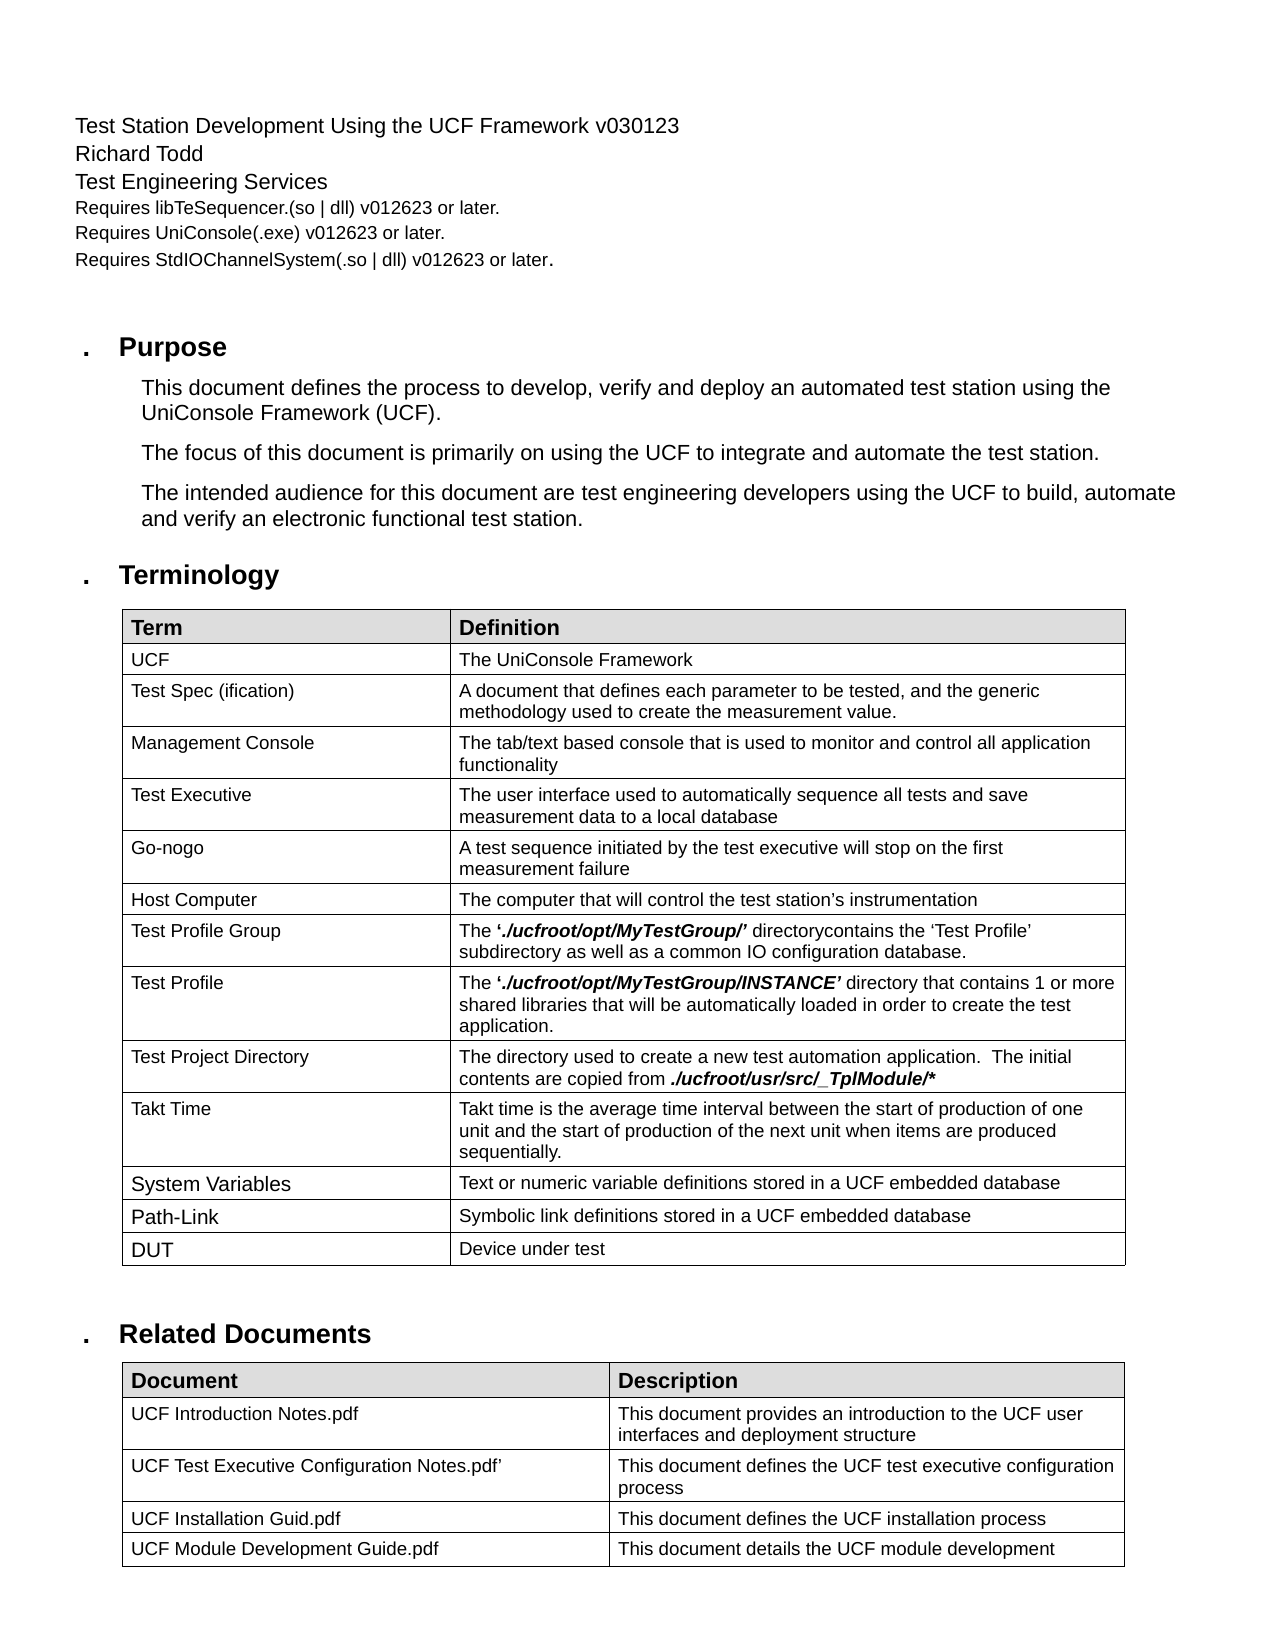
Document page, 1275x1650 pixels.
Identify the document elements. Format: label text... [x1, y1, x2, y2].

table_cell Test Spec (ification) [123, 675, 450, 726]
text The intended audience for this document are test engineering developers using the UCF to build, automate and verify an electronic functional test station. [141, 480, 1200, 531]
text This document defines the process to develop, verify and deploy an automated test station using the UniConsole Framework (UCF). [141, 374, 1200, 425]
table_cell The directory used to create a new test automation application. The initial contents are copied from ./ucfroot/usr/src/_TplModule/* [451, 1041, 1125, 1092]
table_cell This document defines the UCF test executive configuration process [610, 1450, 1124, 1501]
table_cell The computer that will control the test station’s instrumentation [451, 884, 1125, 913]
table_cell The tab/text based console that is used to monitor and control all application functionality [451, 727, 1125, 778]
subtitle Purpose [75, 331, 1200, 362]
table_cell The ‘./ucfroot/opt/MyTestGroup/’ directorycontains the ‘Test Profile’ subdirectory as well as a common IO configuration database. [451, 915, 1125, 966]
table_cell This document provides an introduction to the UCF user interfaces and deployment structure [610, 1398, 1124, 1449]
text Richard Todd [75, 141, 1200, 166]
subtitle Terminology [75, 559, 1200, 590]
text Test Station Development Using the UCF Framework v030123 [75, 112, 1200, 138]
table_cell Test Profile [123, 967, 450, 1039]
table_cell The user interface used to automatically sequence all tests and save measurement data to a local database [451, 779, 1125, 830]
table_cell Takt Time [123, 1093, 450, 1166]
table_header Term [123, 610, 450, 643]
table_cell Path-Link [123, 1200, 450, 1232]
table_header Document [123, 1363, 609, 1397]
table_header Description [610, 1363, 1124, 1397]
subtitle Related Documents [75, 1318, 1200, 1350]
table_cell UCF Introduction Notes.pdf [123, 1398, 609, 1449]
table_cell Test Executive [123, 779, 450, 830]
text The focus of this document is primarily on using the UCF to integrate and automate the test station. [141, 440, 1200, 465]
table_header Definition [451, 610, 1125, 643]
table_cell UCF Module Development Guide.pdf [123, 1533, 609, 1566]
table_cell Takt time is the average time interval between the start of production of one unit and the start of production of the next unit when items are produced sequentially. [451, 1093, 1125, 1166]
text Test Engineering Services [75, 169, 1200, 194]
table_cell Text or numeric variable definitions stored in a UCF embedded database [451, 1167, 1125, 1199]
table_cell Test Profile Group [123, 915, 450, 966]
table_cell The ‘./ucfroot/opt/MyTestGroup/INSTANCE’ directory that contains 1 or more shared libraries that will be automatically loaded in order to create the test application. [451, 967, 1125, 1039]
table_cell A test sequence initiated by the test executive will stop on the first measurement failure [451, 831, 1125, 883]
table_cell Device under test [451, 1233, 1125, 1265]
table_cell Host Computer [123, 884, 450, 913]
table_cell A document that defines each parameter to be tested, and the generic methodology used to create the measurement value. [451, 675, 1125, 726]
text Requires UniConsole(.exe) v012623 or later. [75, 222, 1200, 243]
table_cell This document details the UCF module development [610, 1533, 1124, 1566]
table_cell DUT [123, 1233, 450, 1265]
text Requires StdIOChannelSystem(.so | dll) v012623 or later. [75, 246, 1200, 272]
table_cell UCF [123, 644, 450, 673]
table_cell UCF Test Executive Configuration Notes.pdf’ [123, 1450, 609, 1501]
table_cell Symbolic link definitions stored in a UCF embedded database [451, 1200, 1125, 1232]
text Requires libTeSequencer.(so | dll) v012623 or later. [75, 197, 1200, 219]
table_cell This document defines the UCF installation process [610, 1502, 1124, 1532]
table_cell The UniConsole Framework [451, 644, 1125, 673]
table_cell Management Console [123, 727, 450, 778]
table_cell System Variables [123, 1167, 450, 1199]
table_cell UCF Installation Guid.pdf [123, 1502, 609, 1532]
table_cell Go-nogo [123, 831, 450, 883]
table_cell Test Project Directory [123, 1041, 450, 1092]
